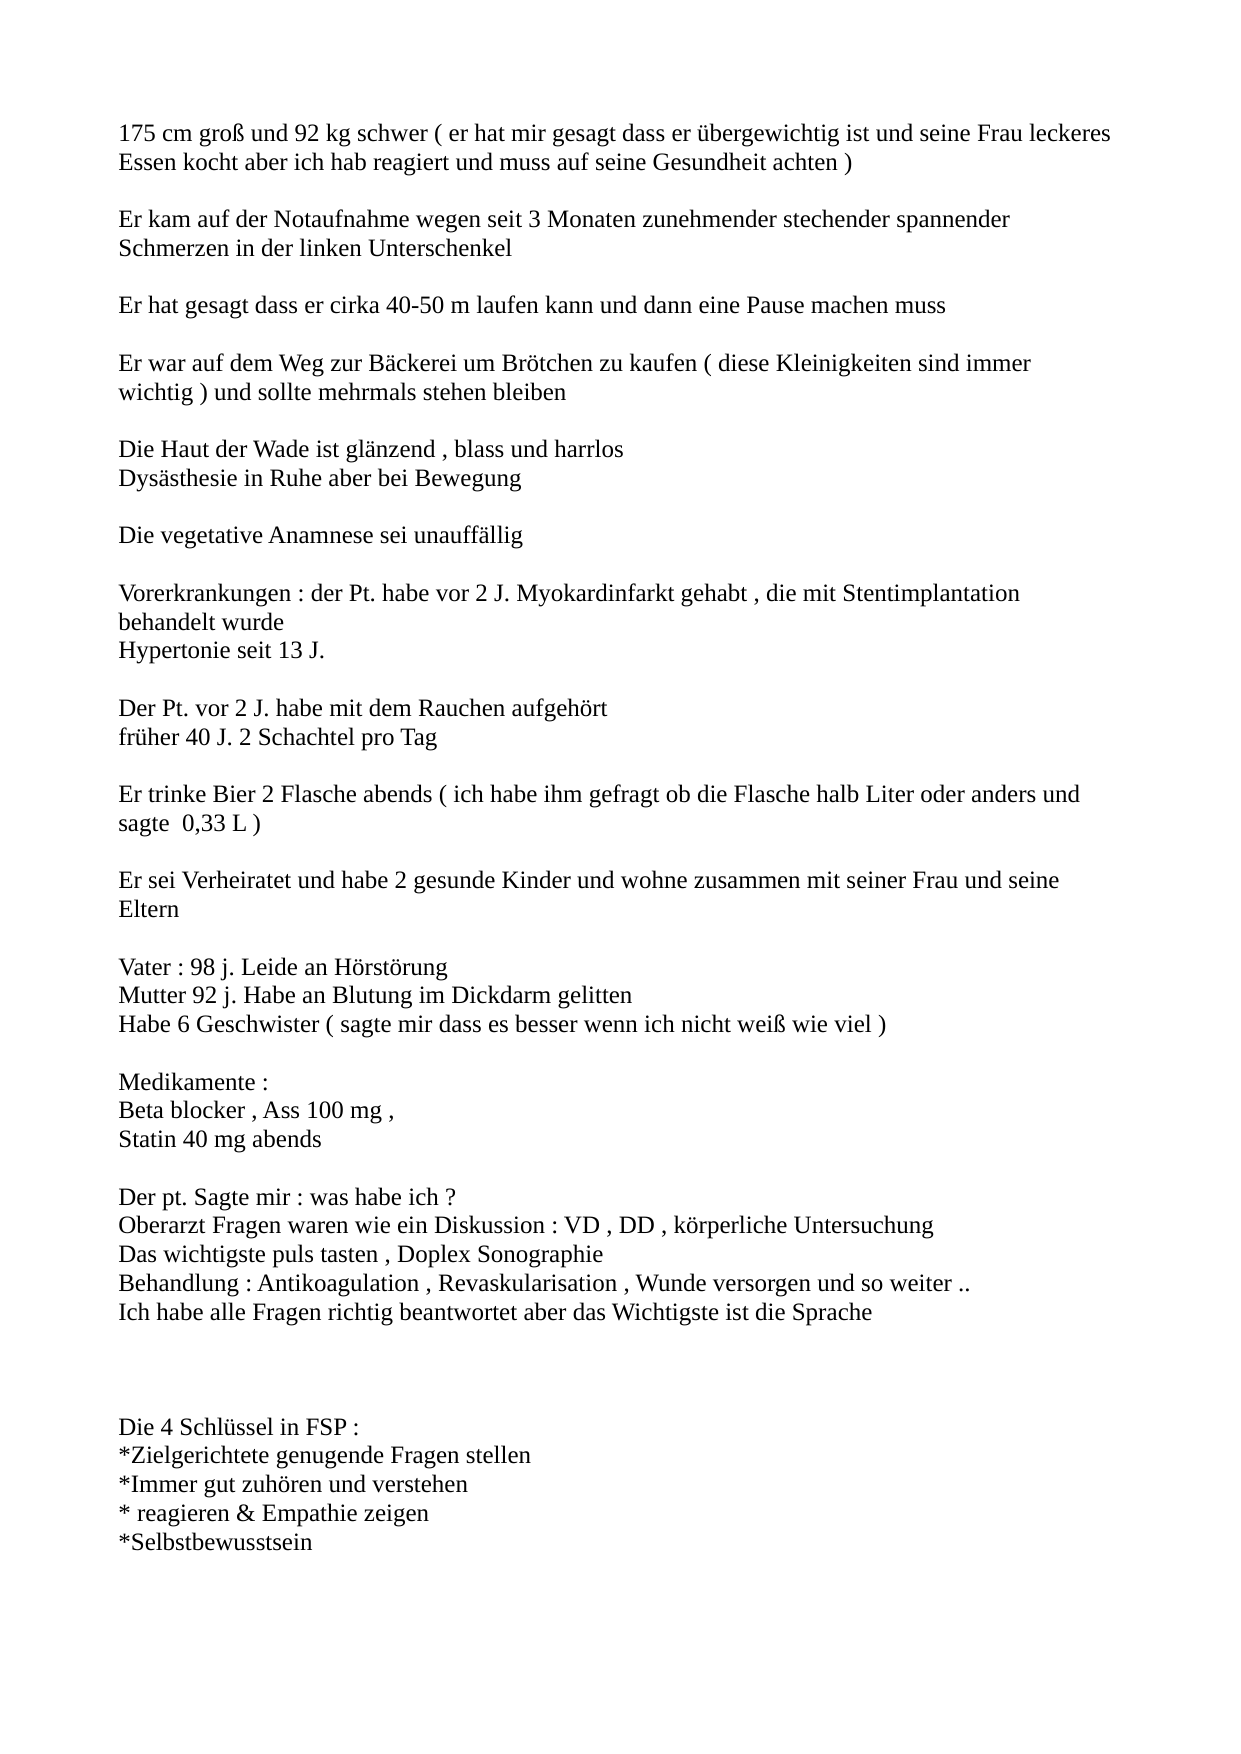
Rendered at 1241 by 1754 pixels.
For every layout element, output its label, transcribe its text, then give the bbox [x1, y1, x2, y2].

text Dysästhesie in Ruhe aber bei Bewegung [118, 463, 1122, 492]
text Er sei Verheiratet und habe 2 gesunde Kinder und wohne zusammen mit seiner Frau und seine Eltern [118, 866, 1122, 923]
text * reagieren & Empathie zeigen [118, 1498, 1122, 1527]
text früher 40 J. 2 Schachtel pro Tag [118, 722, 1122, 751]
text Beta blocker , Ass 100 mg , [118, 1096, 1122, 1124]
text Hypertonie seit 13 J. [118, 636, 1122, 664]
text Medikamente : [118, 1067, 1122, 1096]
text Behandlung : Antikoagulation , Revaskularisation , Wunde versorgen und so weiter .. [118, 1268, 1122, 1297]
text Er kam auf der Notaufnahme wegen seit 3 Monaten zunehmender stechender spannender Schmerzen in der linken Unterschenkel [118, 204, 1122, 262]
text Vorerkrankungen : der Pt. habe vor 2 J. Myokardinfarkt gehabt , die mit Stentimplantation behandelt wurde [118, 578, 1122, 636]
text Der Pt. vor 2 J. habe mit dem Rauchen aufgehört [118, 693, 1122, 722]
text Er hat gesagt dass er cirka 40-50 m laufen kann und dann eine Pause machen muss [118, 291, 1122, 319]
text Die Haut der Wade ist glänzend , blass und harrlos [118, 434, 1122, 463]
text Vater : 98 j. Leide an Hörstörung [118, 952, 1122, 981]
text Er trinke Bier 2 Flasche abends ( ich habe ihm gefragt ob die Flasche halb Liter oder anders und sagte 0,33 L ) [118, 779, 1122, 837]
text *Selbstbewusstsein [118, 1527, 1122, 1556]
text Ich habe alle Fragen richtig beantwortet aber das Wichtigste ist die Sprache [118, 1297, 1122, 1326]
text Er war auf dem Weg zur Bäckerei um Brötchen zu kaufen ( diese Kleinigkeiten sind immer wichtig ) und sollte mehrmals stehen bleiben [118, 348, 1122, 406]
text 175 cm groß und 92 kg schwer ( er hat mir gesagt dass er übergewichtig ist und seine Frau leckeres Essen kocht aber ich hab reagiert und muss auf seine Gesundheit achten ) [118, 118, 1122, 176]
text *Zielgerichtete genugende Fragen stellen [118, 1441, 1122, 1469]
text Statin 40 mg abends [118, 1124, 1122, 1153]
text Das wichtigste puls tasten , Doplex Sonographie [118, 1239, 1122, 1268]
text Der pt. Sagte mir : was habe ich ? [118, 1182, 1122, 1211]
text Habe 6 Geschwister ( sagte mir dass es besser wenn ich nicht weiß wie viel ) [118, 1009, 1122, 1038]
text Die 4 Schlüssel in FSP : [118, 1412, 1122, 1441]
text *Immer gut zuhören und verstehen [118, 1469, 1122, 1498]
text Mutter 92 j. Habe an Blutung im Dickdarm gelitten [118, 981, 1122, 1009]
text Oberarzt Fragen waren wie ein Diskussion : VD , DD , körperliche Untersuchung [118, 1211, 1122, 1239]
text Die vegetative Anamnese sei unauffällig [118, 521, 1122, 549]
